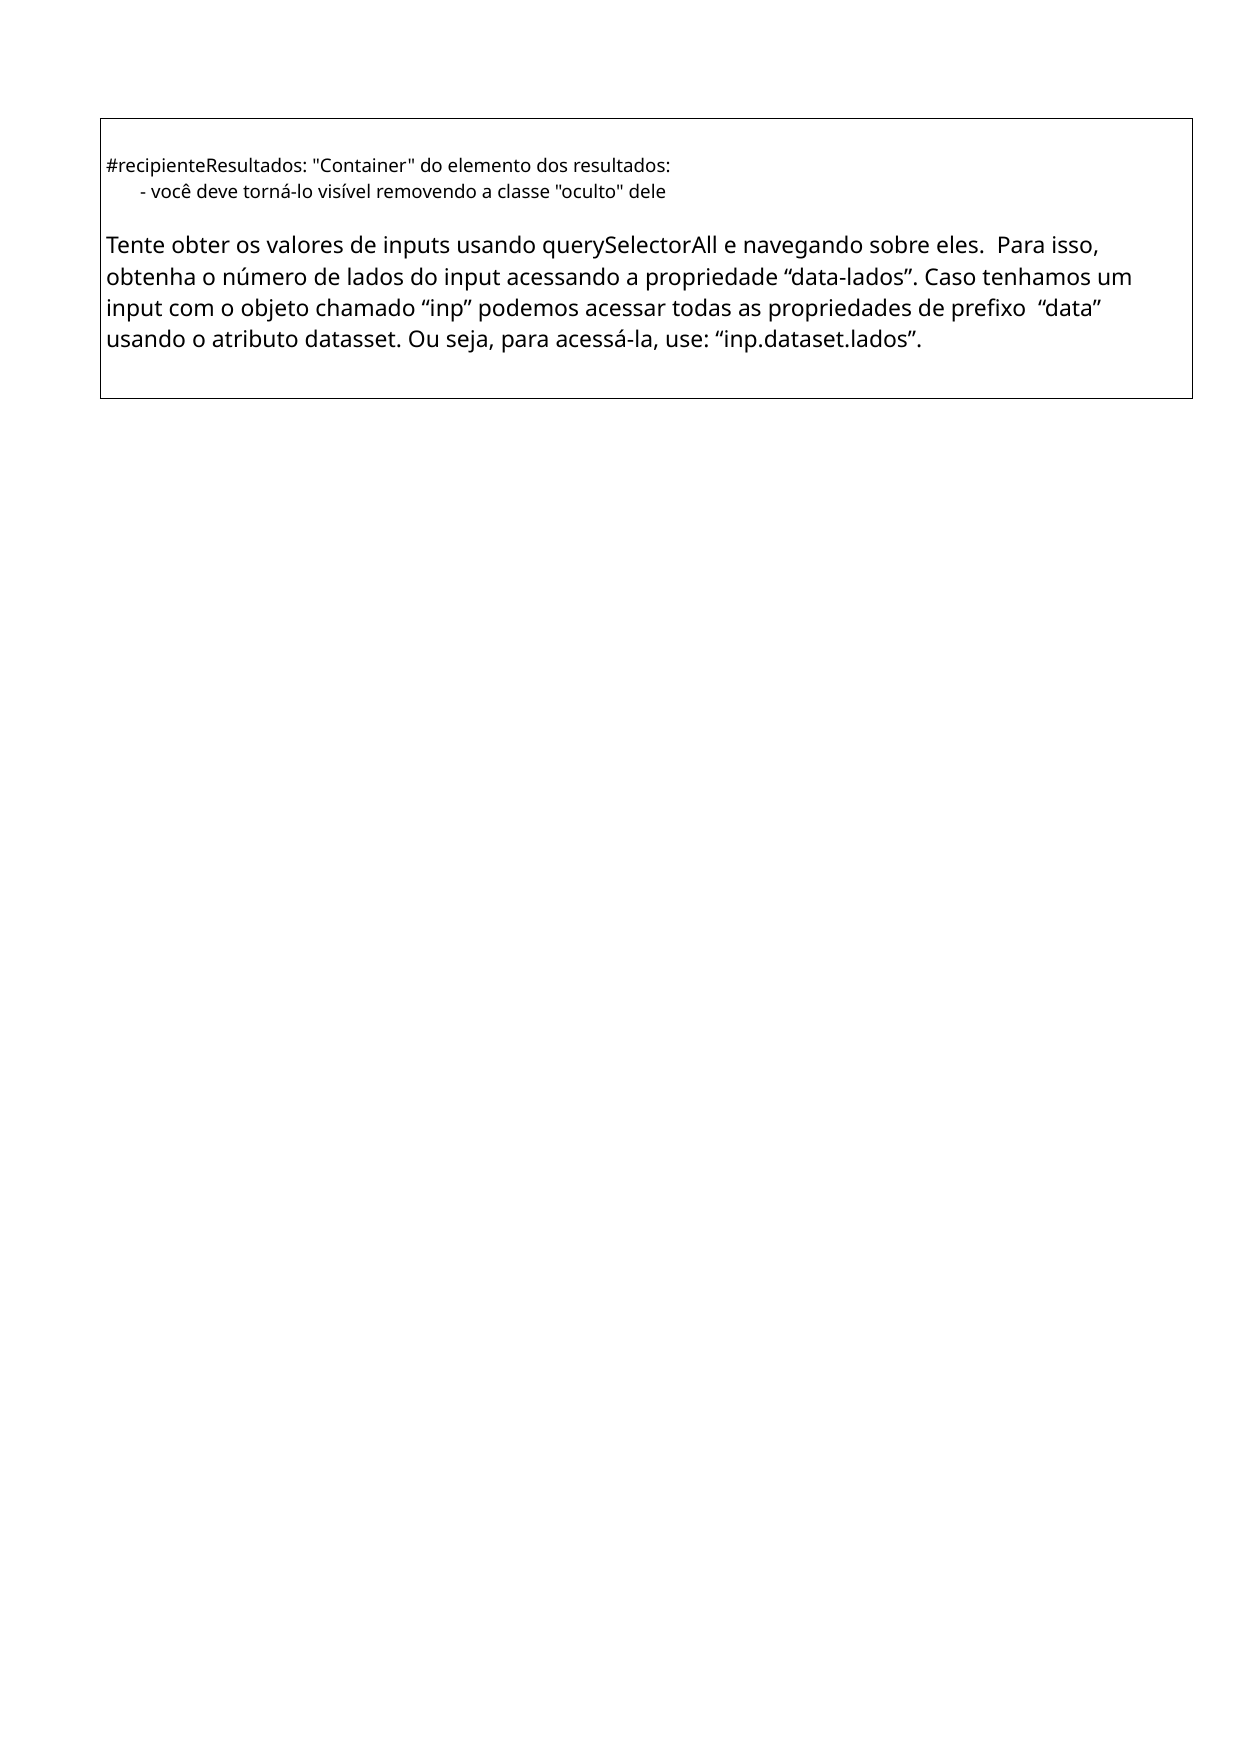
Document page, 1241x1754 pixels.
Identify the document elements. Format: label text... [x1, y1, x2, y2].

table_header #recipienteResultados: "Container" do elemento dos resultados: - você deve torná-lo visível removendo a classe "oculto" dele Tente obter os valores de inputs usando querySelectorAll e navegando sobre eles. Para isso, obtenha o número de lados do input acessando a propriedade “data-lados”. Caso tenhamos um input com o objeto chamado “inp” podemos acessar todas as propriedades de prefixo “data” usando o atributo datasset. Ou seja, para acessá-la, use: “inp.dataset.lados”. [101, 119, 1192, 398]
